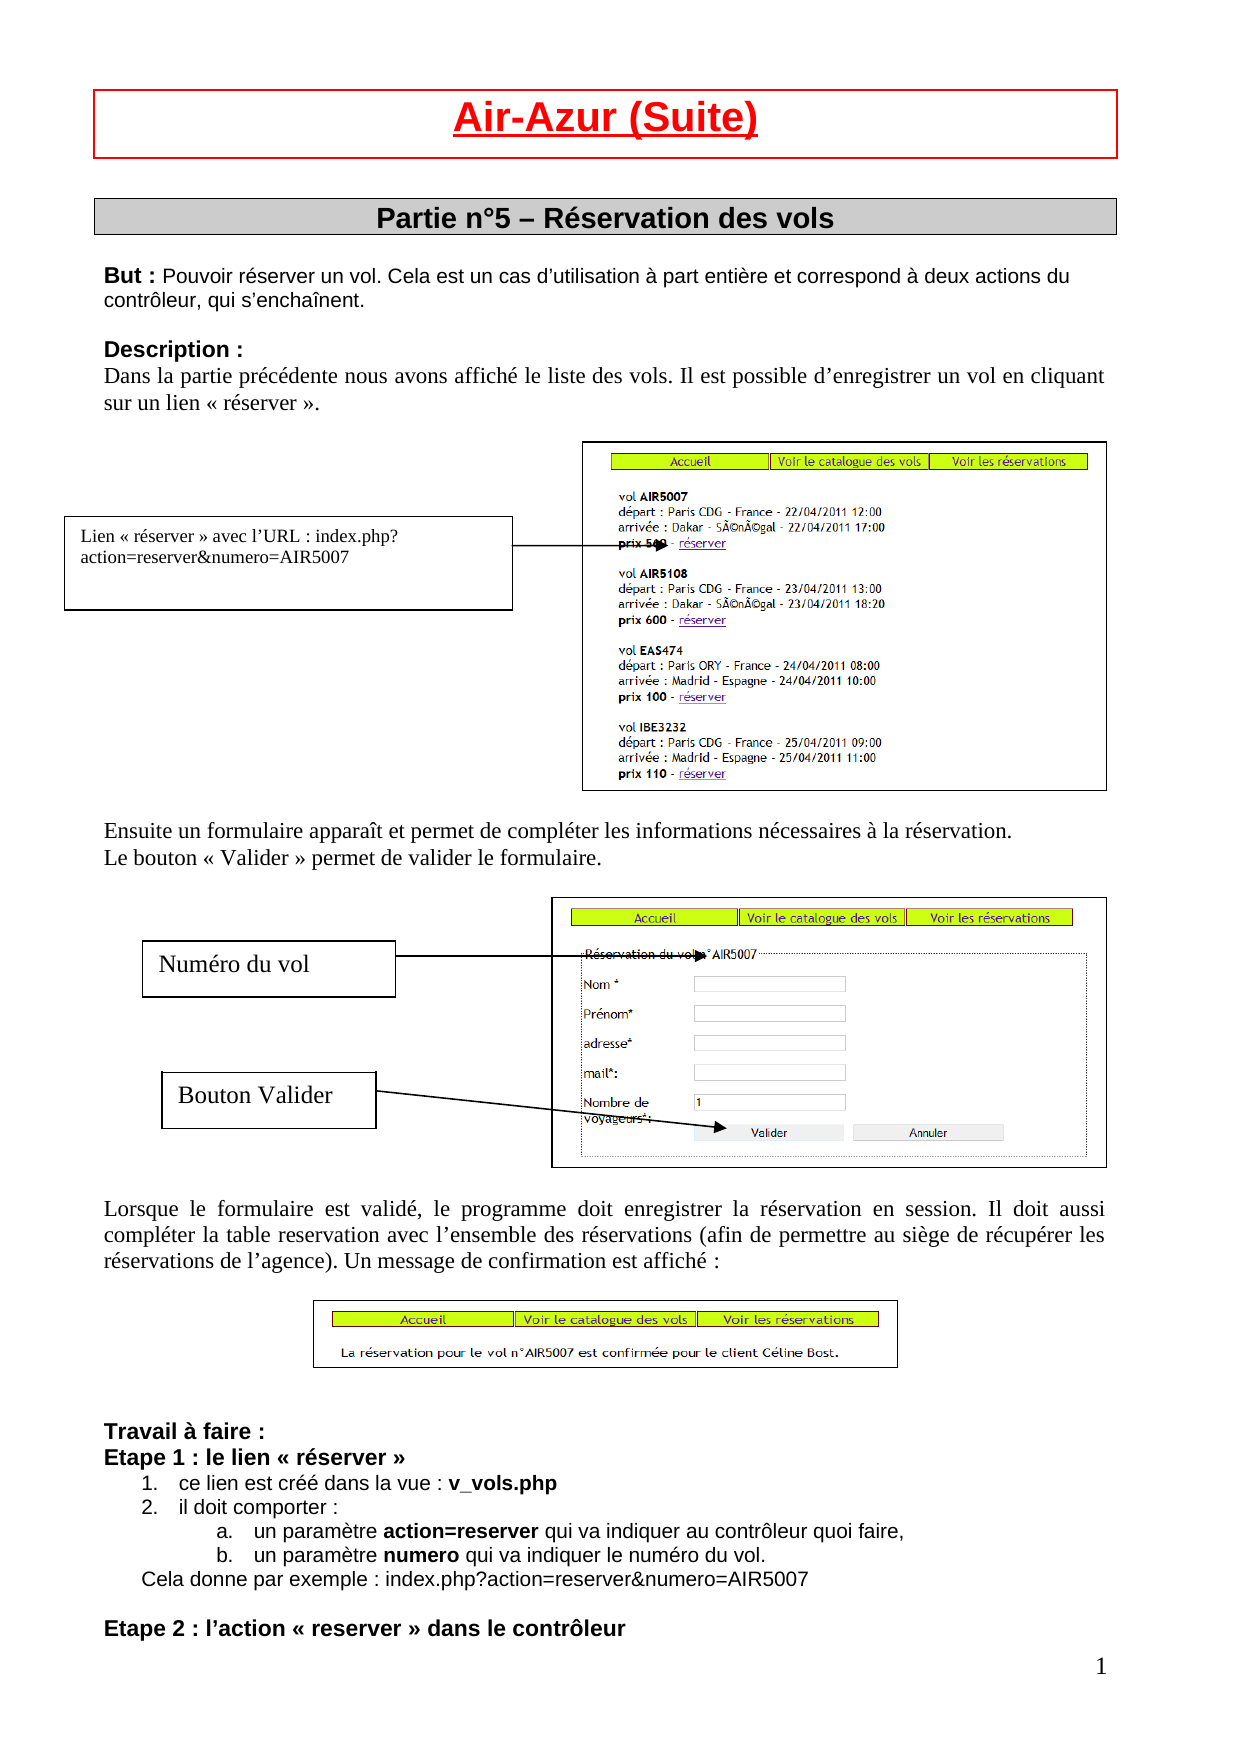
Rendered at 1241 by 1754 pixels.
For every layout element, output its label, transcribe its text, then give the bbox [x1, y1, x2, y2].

text Lien « réserver » avec l’URL : index.php?action=reserver&numero=AIR5007 [80, 525, 497, 568]
subtitle Partie n°5 – Réservation des vols [95, 199, 1116, 234]
list il doit comporter : [141, 1495, 1107, 1519]
text Air-Azur (Suite) [95, 91, 1116, 141]
text Ensuite un formulaire apparaît et permet de compléter les informations nécessaires à la réservation. [103, 817, 1107, 844]
text Dans la partie précédente nous avons affiché le liste des vols. Il est possible d’enregistrer un vol en cliquant sur un lien « réserver ». [103, 362, 1107, 415]
text Etape 1 : le lien « réserver » [103, 1444, 1107, 1471]
list un paramètre action=reserver qui va indiquer au contrôleur quoi faire, [216, 1519, 1107, 1543]
text Cela donne par exemple : index.php?action=reserver&numero=AIR5007 [141, 1567, 1107, 1591]
list ce lien est créé dans la vue : v_vols.php [141, 1471, 1107, 1495]
text Travail à faire : [103, 1418, 1107, 1444]
list un paramètre numero qui va indiquer le numéro du vol. [216, 1543, 1107, 1567]
text Bouton Valider [178, 1080, 360, 1109]
text Etape 2 : l’action « reserver » dans le contrôleur [103, 1614, 1107, 1641]
text Lorsque le formulaire est validé, le programme doit enregistrer la réservation en session. Il doit aussi compléter la table reservation avec l’ensemble des réservations (afin de permettre au siège de récupérer les réservations de l’agence). Un message de confirmation est affiché : [103, 1195, 1107, 1274]
text Le bouton « Valider » permet de valider le formulaire. [103, 844, 1107, 870]
text But : Pouvoir réserver un vol. Cela est un cas d’utilisation à part entière et correspond à deux actions du contrôleur, qui s’enchaînent. [103, 262, 1107, 312]
text Numéro du vol [158, 949, 380, 978]
text Description : [103, 336, 1107, 362]
